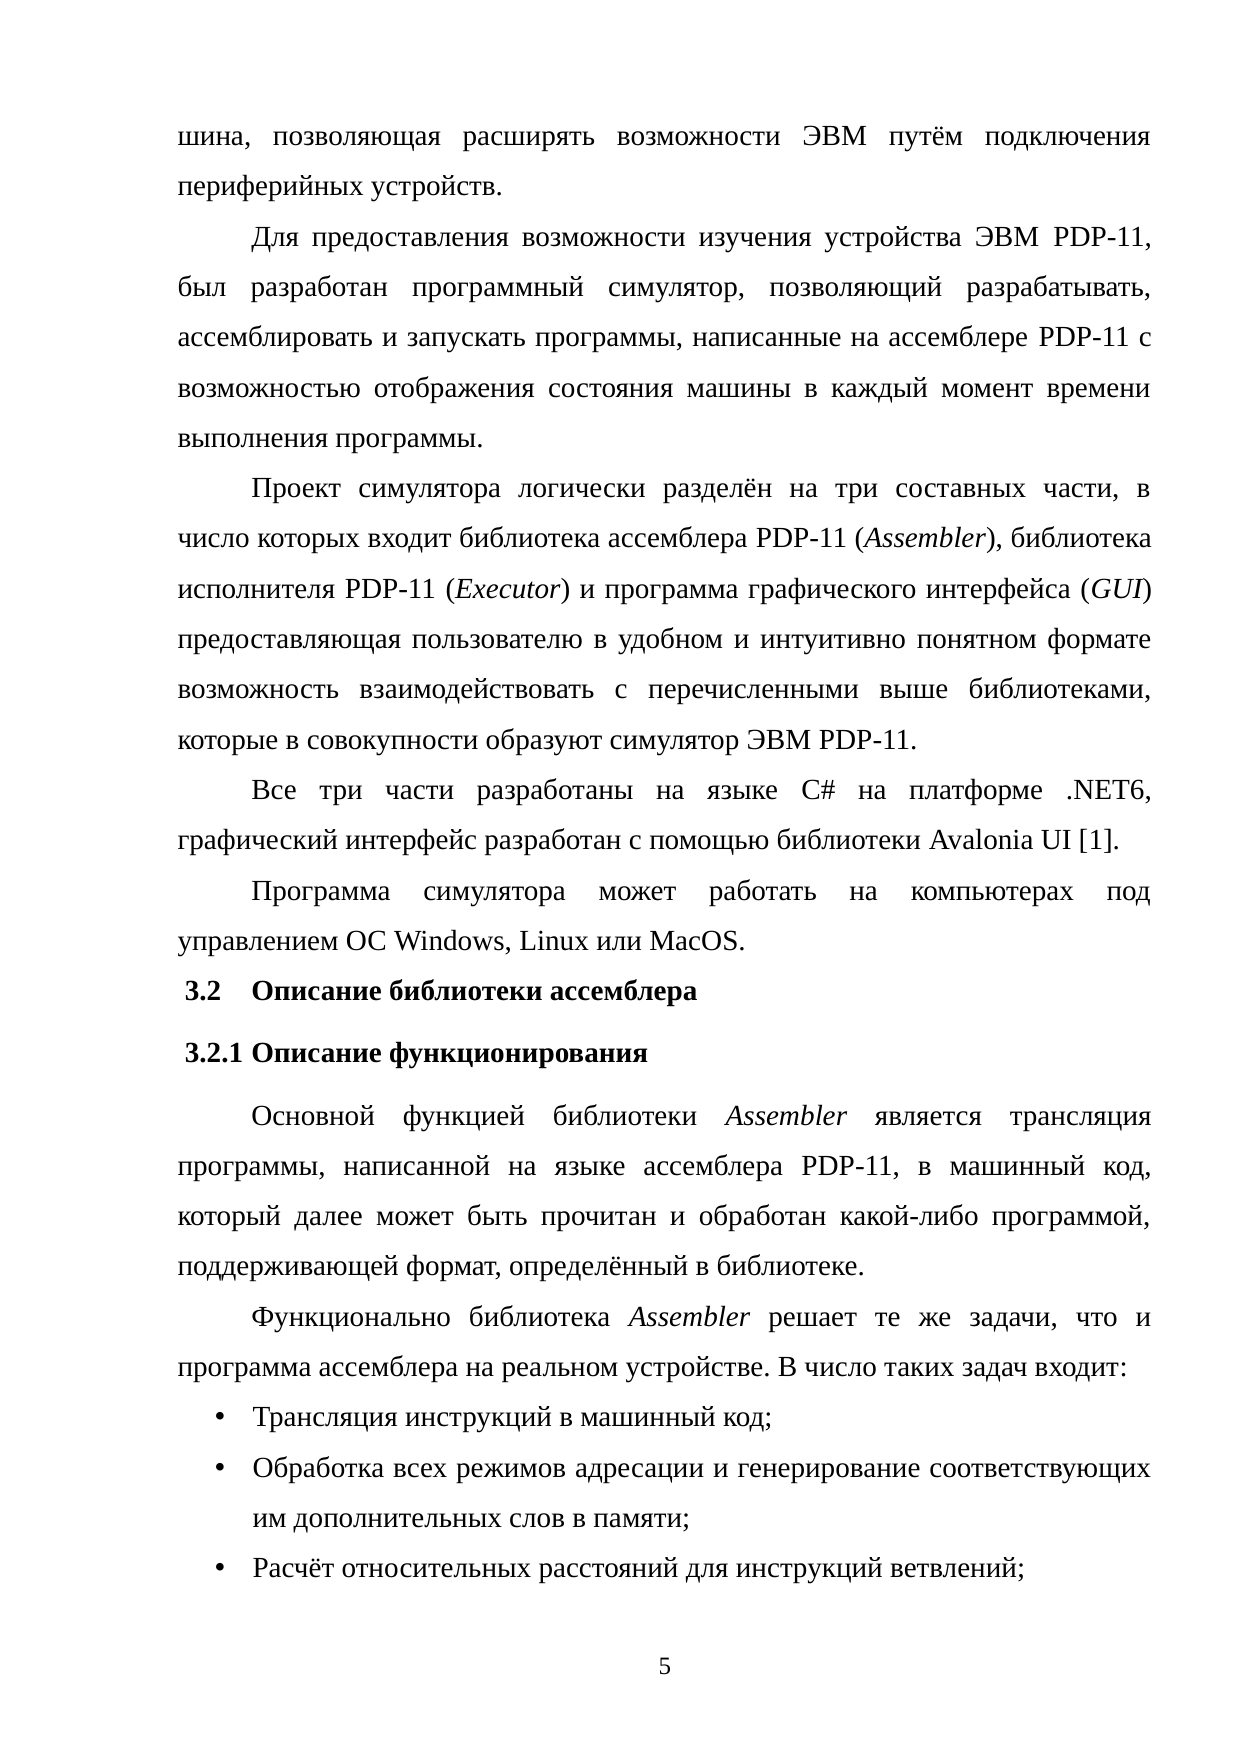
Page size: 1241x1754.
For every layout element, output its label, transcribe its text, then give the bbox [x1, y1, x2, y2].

text Проект симулятора логически разделён на три составных части, в число которых входит библиотека ассемблера PDP-11 (Assembler), библиотека исполнителя PDP-11 (Executor) и программа графического интерфейса (GUI) предоставляющая пользователю в удобном и интуитивно понятном формате возможность взаимодействовать с перечисленными выше библиотеками, которые в совокупности образуют симулятор ЭВМ PDP-11. [177, 470, 1152, 755]
list Трансляция инструкций в машинный код; [215, 1399, 1152, 1433]
text Функционально библиотека Assembler решает те же задачи, что и программа ассемблера на реальном устройстве. В число таких задач входит: [177, 1299, 1152, 1383]
list Расчёт относительных расстояний для инструкций ветвлений; [215, 1551, 1152, 1584]
text шина, позволяющая расширять возможности ЭВМ путём подключения периферийных устройств. [177, 118, 1152, 202]
text Все три части разработаны на языке C# на платформе .NET6, графический интерфейс разработан с помощью библиотеки Avalonia UI [1]. [177, 772, 1152, 856]
subtitle Описание библиотеки ассемблера [177, 973, 1152, 1007]
text Для предоставления возможности изучения устройства ЭВМ PDP-11, был разработан программный симулятор, позволяющий разрабатывать, ассемблировать и запускать программы, написанные на ассемблере PDP-11 с возможностью отображения состояния машины в каждый момент времени выполнения программы. [177, 219, 1152, 453]
text Программа симулятора может работать на компьютерах под управлением ОС Windows, Linux или MacOS. [177, 873, 1152, 957]
text Основной функцией библиотеки Assembler является трансляция программы, написанной на языке ассемблера PDP-11, в машинный код, который далее может быть прочитан и обработан какой-либо программой, поддерживающей формат, определённый в библиотеке. [177, 1098, 1152, 1282]
subtitle Описание функционирования [177, 1036, 1152, 1069]
list Обработка всех режимов адресации и генерирование соответствующих им дополнительных слов в памяти; [215, 1450, 1152, 1534]
